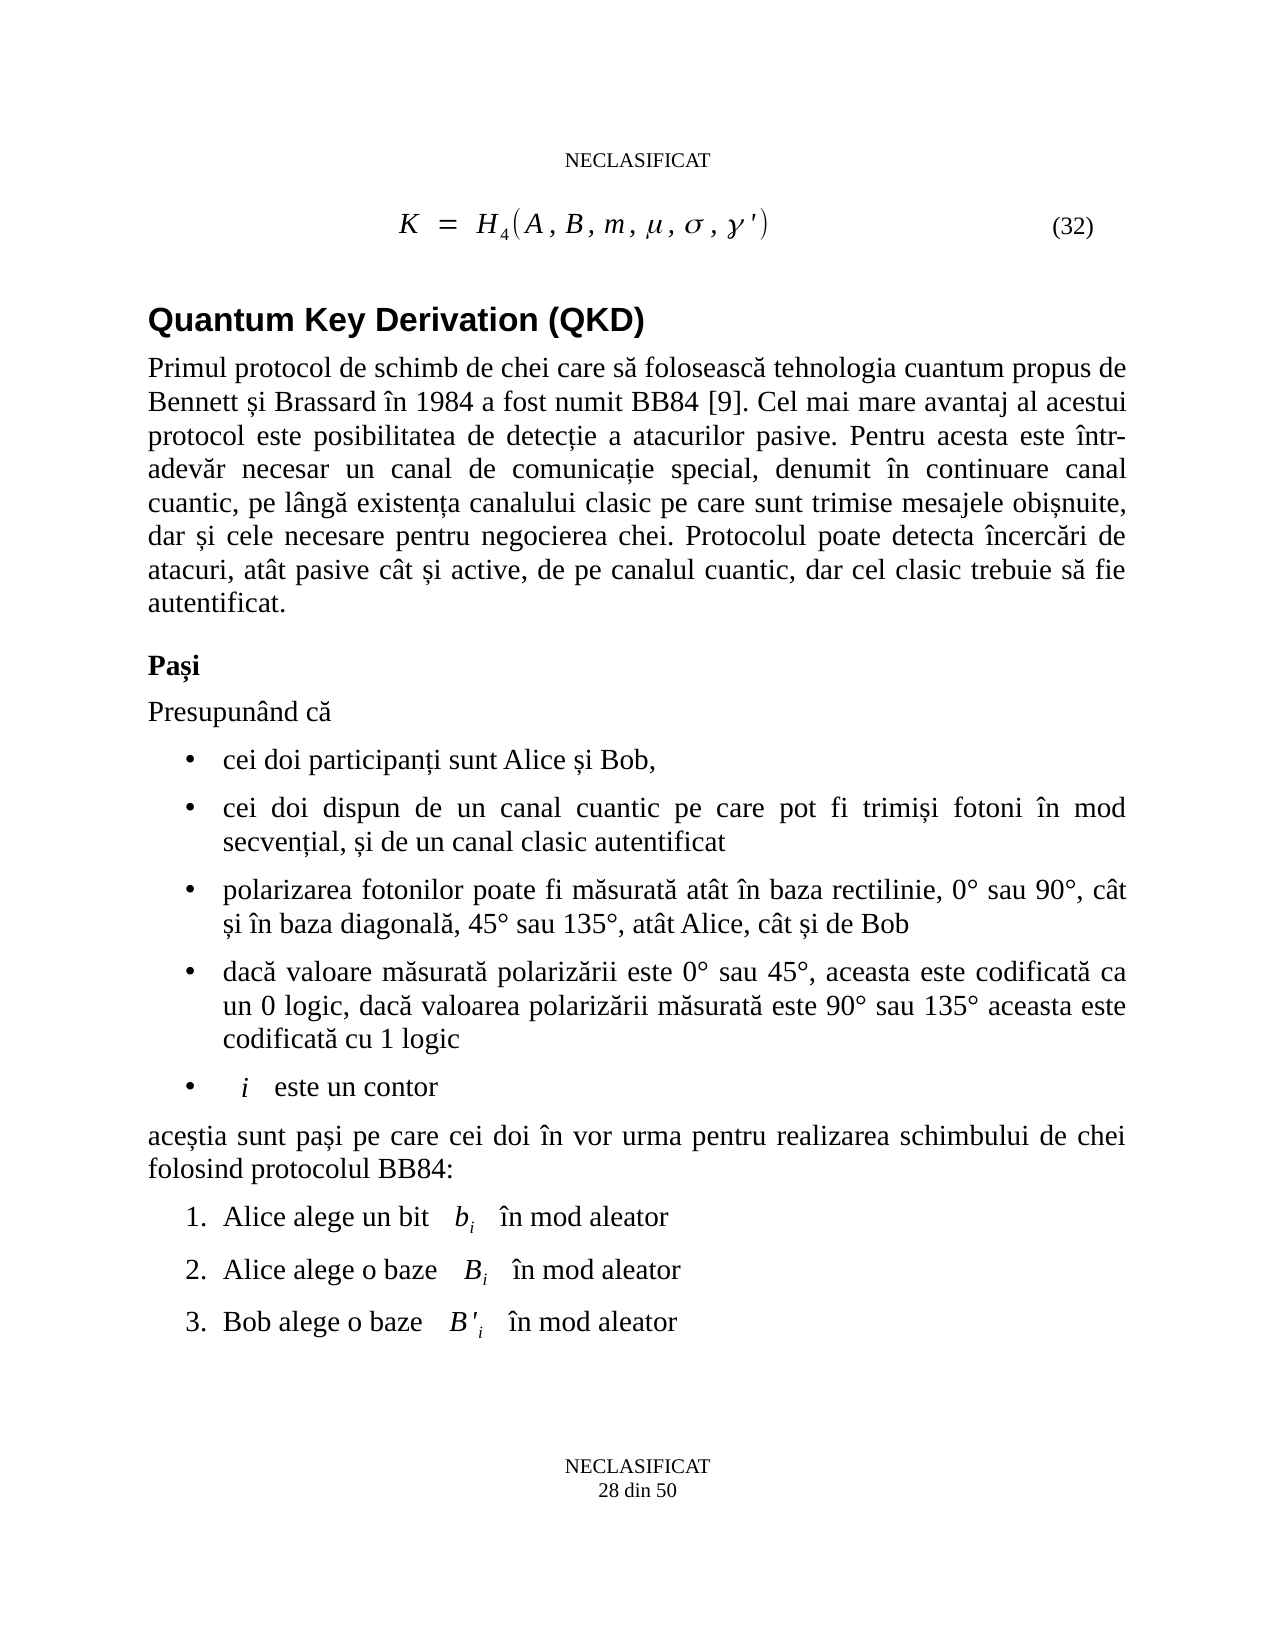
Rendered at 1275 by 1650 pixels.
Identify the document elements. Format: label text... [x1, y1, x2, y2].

table_header [148, 201, 1018, 250]
list Alice alege o baze în mod aleator [185, 1252, 1127, 1290]
list cei doi dispun de un canal cuantic pe care pot fi trimiși fotoni în mod secvențial, și de un canal clasic autentificat [185, 791, 1127, 858]
text Presupunând că [148, 694, 1127, 728]
table_header (32) [1019, 201, 1127, 250]
text Primul protocol de schimb de chei care să folosească tehnologia cuantum propus de Bennett și Brassard în 1984 a fost numit BB84 [9]. Cel mai mare avantaj al acestui protocol este posibilitatea de detecție a atacurilor pasive. Pentru acesta este într-adevăr necesar un canal de comunicație special, denumit în continuare canal cuantic, pe lângă existența canalului clasic pe care sunt trimise mesajele obișnuite, dar și cele necesare pentru negocierea chei. Protocolul poate detecta încercări de atacuri, atât pasive cât și active, de pe canalul cuantic, dar cel clasic trebuie să fie autentificat. [148, 351, 1127, 619]
list polarizarea fotonilor poate fi măsurată atât în baza rectilinie, 0° sau 90°, cât și în baza diagonală, 45° sau 135°, atât Alice, cât și de Bob [185, 872, 1127, 939]
list este un contor [185, 1069, 1127, 1103]
text aceștia sunt pași pe care cei doi în vor urma pentru realizarea schimbului de chei folosind protocolul BB84: [148, 1118, 1127, 1185]
list Bob alege o baze în mod aleator [185, 1304, 1127, 1342]
list cei doi participanți sunt Alice și Bob, [185, 742, 1127, 776]
list dacă valoare măsurată polarizării este 0° sau 45°, aceasta este codificată ca un 0 logic, dacă valoarea polarizării măsurată este 90° sau 135° aceasta este codificată cu 1 logic [185, 954, 1127, 1055]
subtitle Quantum Key Derivation (QKD) [148, 299, 1127, 338]
subtitle Pași [148, 648, 1127, 682]
list Alice alege un bit în mod aleator [185, 1199, 1127, 1237]
